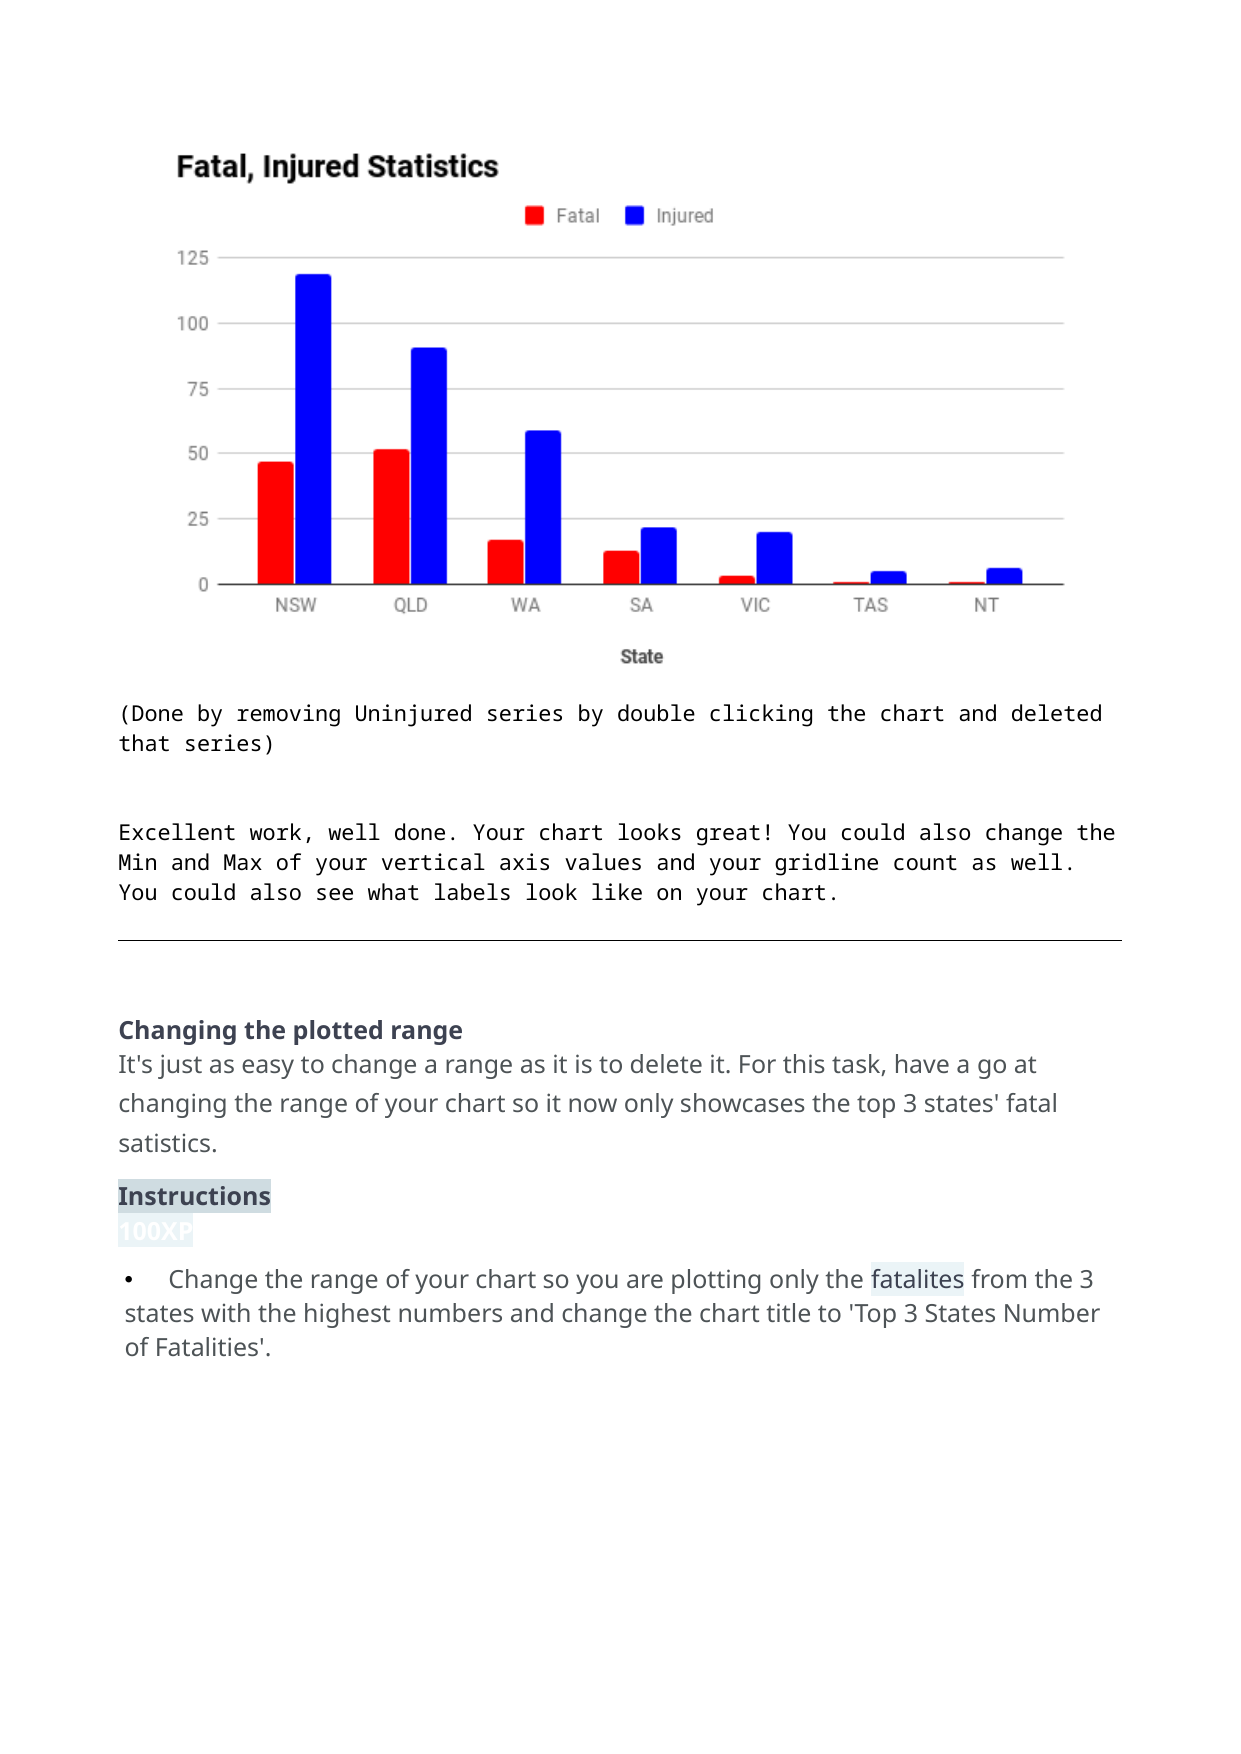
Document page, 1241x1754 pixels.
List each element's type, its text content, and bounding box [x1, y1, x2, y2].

subtitle Instructions [118, 1179, 1109, 1213]
subtitle Changing the plotted range [118, 1013, 1122, 1047]
text It's just as easy to change a range as it is to delete it. For this task, have a go at changing the range of your chart so it now only showcases the top 3 states' fatal satistics. [118, 1047, 1122, 1159]
text Excellent work, well done. Your chart looks great! You could also change the Min and Max of your vertical axis values and your gridline count as well. You could also see what labels look like on your chart. [118, 817, 1122, 906]
text (Done by removing Uninjured series by double clicking the chart and deleted that series) [118, 118, 1122, 757]
list Change the range of your chart so you are plotting only the fatalites from the 3 states with the highest numbers and change the chart title to 'Top 3 States Number of Fatalities'. [124, 1262, 1116, 1364]
text 100XP [118, 1213, 1109, 1247]
